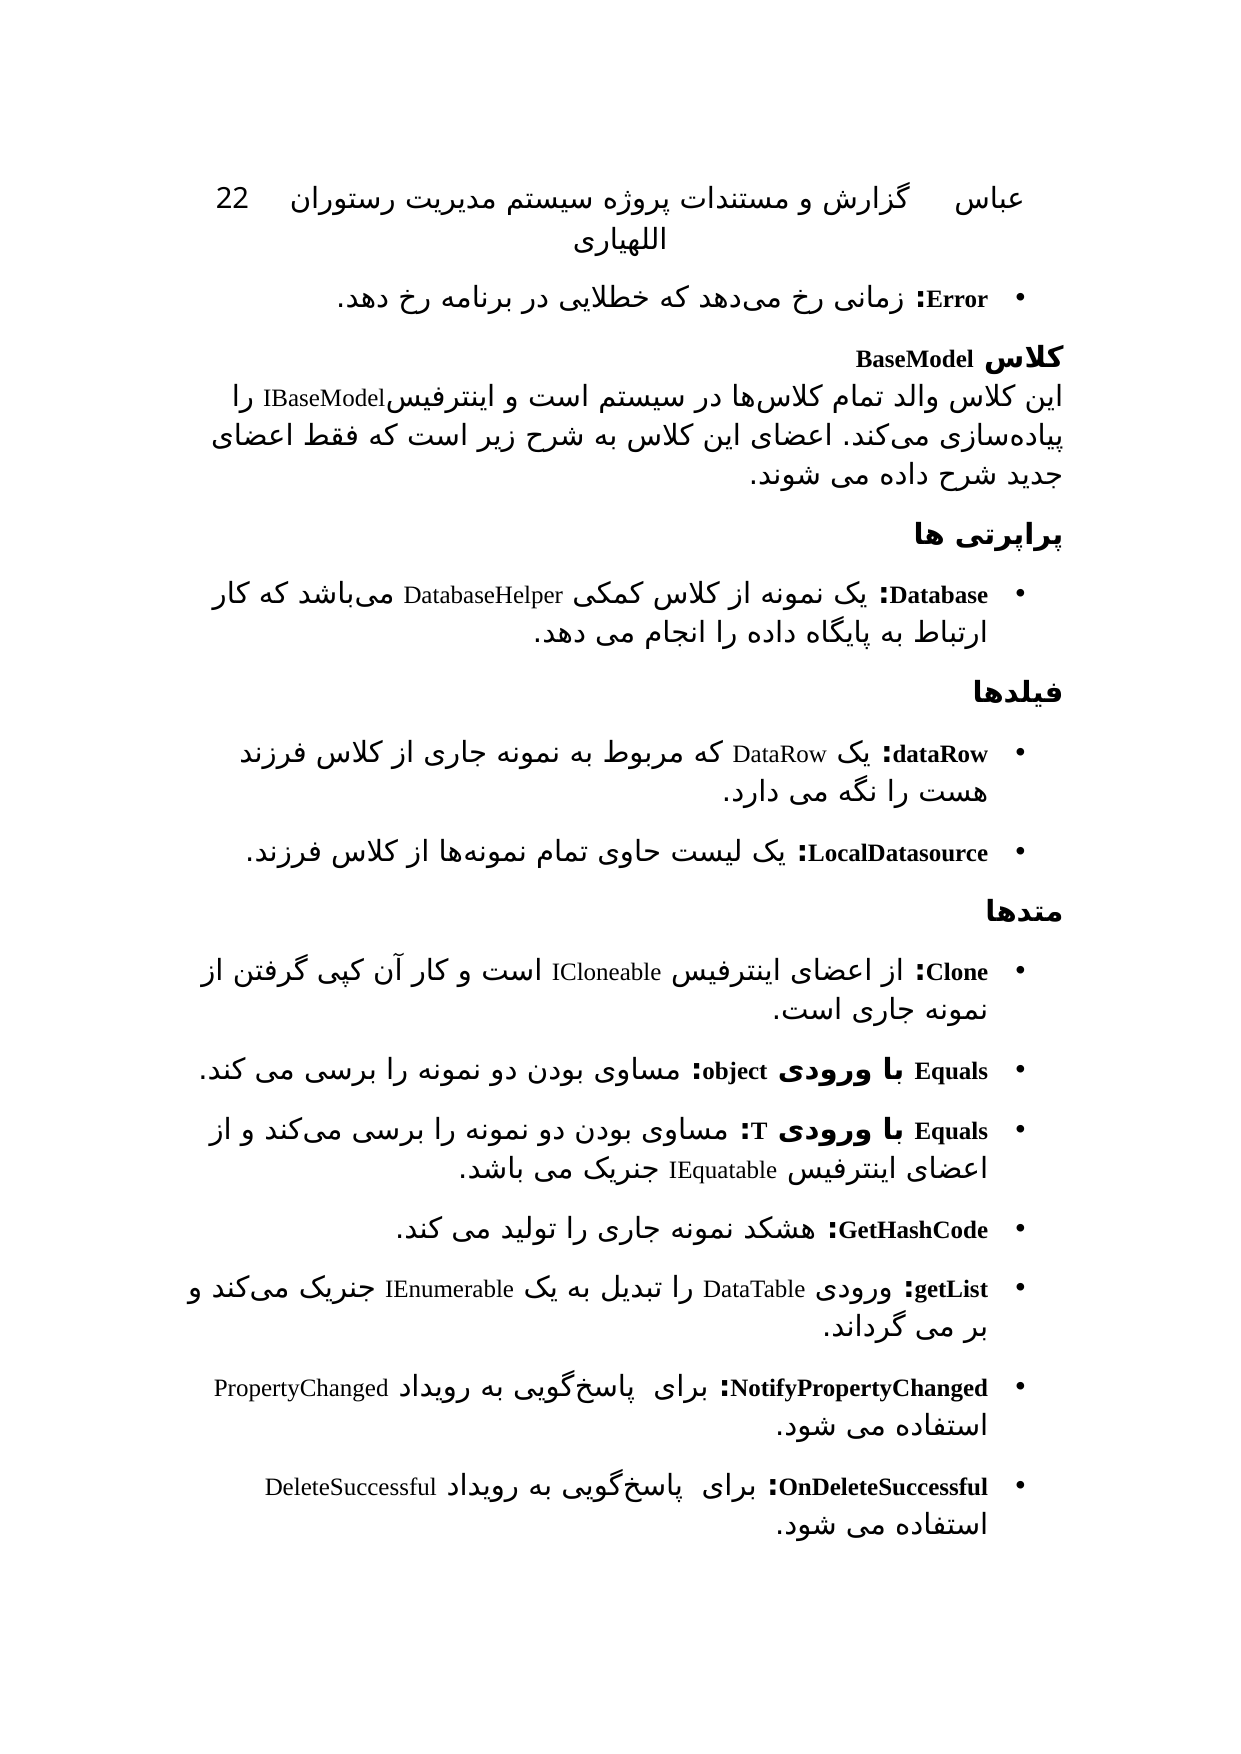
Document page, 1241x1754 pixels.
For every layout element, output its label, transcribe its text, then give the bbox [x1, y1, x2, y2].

text پراپرتی ها [177, 517, 1063, 551]
list Database: یک نمونه از کلاس کمکی DatabaseHelper می‌باشد که کار ارتباط به پایگاه داده را انجام می دهد. [177, 577, 1026, 650]
text متدها [177, 894, 1063, 928]
list LocalDatasource: یک لیست حاوی تمام نمونه‌ها از کلاس فرزند. [177, 834, 1026, 868]
text این کلاس والد تمام کلاس‌ها در سیستم است و اینترفیسIBaseModel را پیاده‌سازی می‌کند. اعضای این کلاس به شرح زیر است که فقط اعضای جدید شرح داده می شوند. [177, 379, 1063, 491]
text فیلدها [177, 676, 1063, 709]
list Equals با ورودی T: مساوی بودن دو نمونه را برسی می‌کند و از اعضای اینترفیس IEquatable جنریک می باشد. [177, 1112, 1026, 1185]
list Error: زمانی رخ می‌دهد که خطلایی در برنامه رخ دهد. [177, 281, 1026, 314]
list Clone: از اعضای اینترفیس ICloneable است و کار آن کپی گرفتن از نمونه جاری است. [177, 954, 1026, 1027]
list GetHashCode: هشکد نمونه جاری را تولید می کند. [177, 1211, 1026, 1245]
list OnDeleteSuccessful: برای پاسخ‌گویی به رویداد DeleteSuccessful استفاده می شود. [177, 1468, 1026, 1541]
subtitle کلاس BaseModel [177, 340, 1063, 374]
list NotifyPropertyChanged: برای پاسخ‌گویی به رویداد PropertyChanged استفاده می شود. [177, 1369, 1026, 1442]
list getList: ورودی DataTable را تبدیل به یک IEnumerable جنریک می‌کند و بر می گرداند. [177, 1271, 1026, 1344]
list dataRow: یک DataRow که مربوط به نمونه جاری از کلاس فرزند هست را نگه می دارد. [177, 735, 1026, 808]
list Equals با ورودی object: مساوی بودن دو نمونه را برسی می کند. [177, 1052, 1026, 1086]
